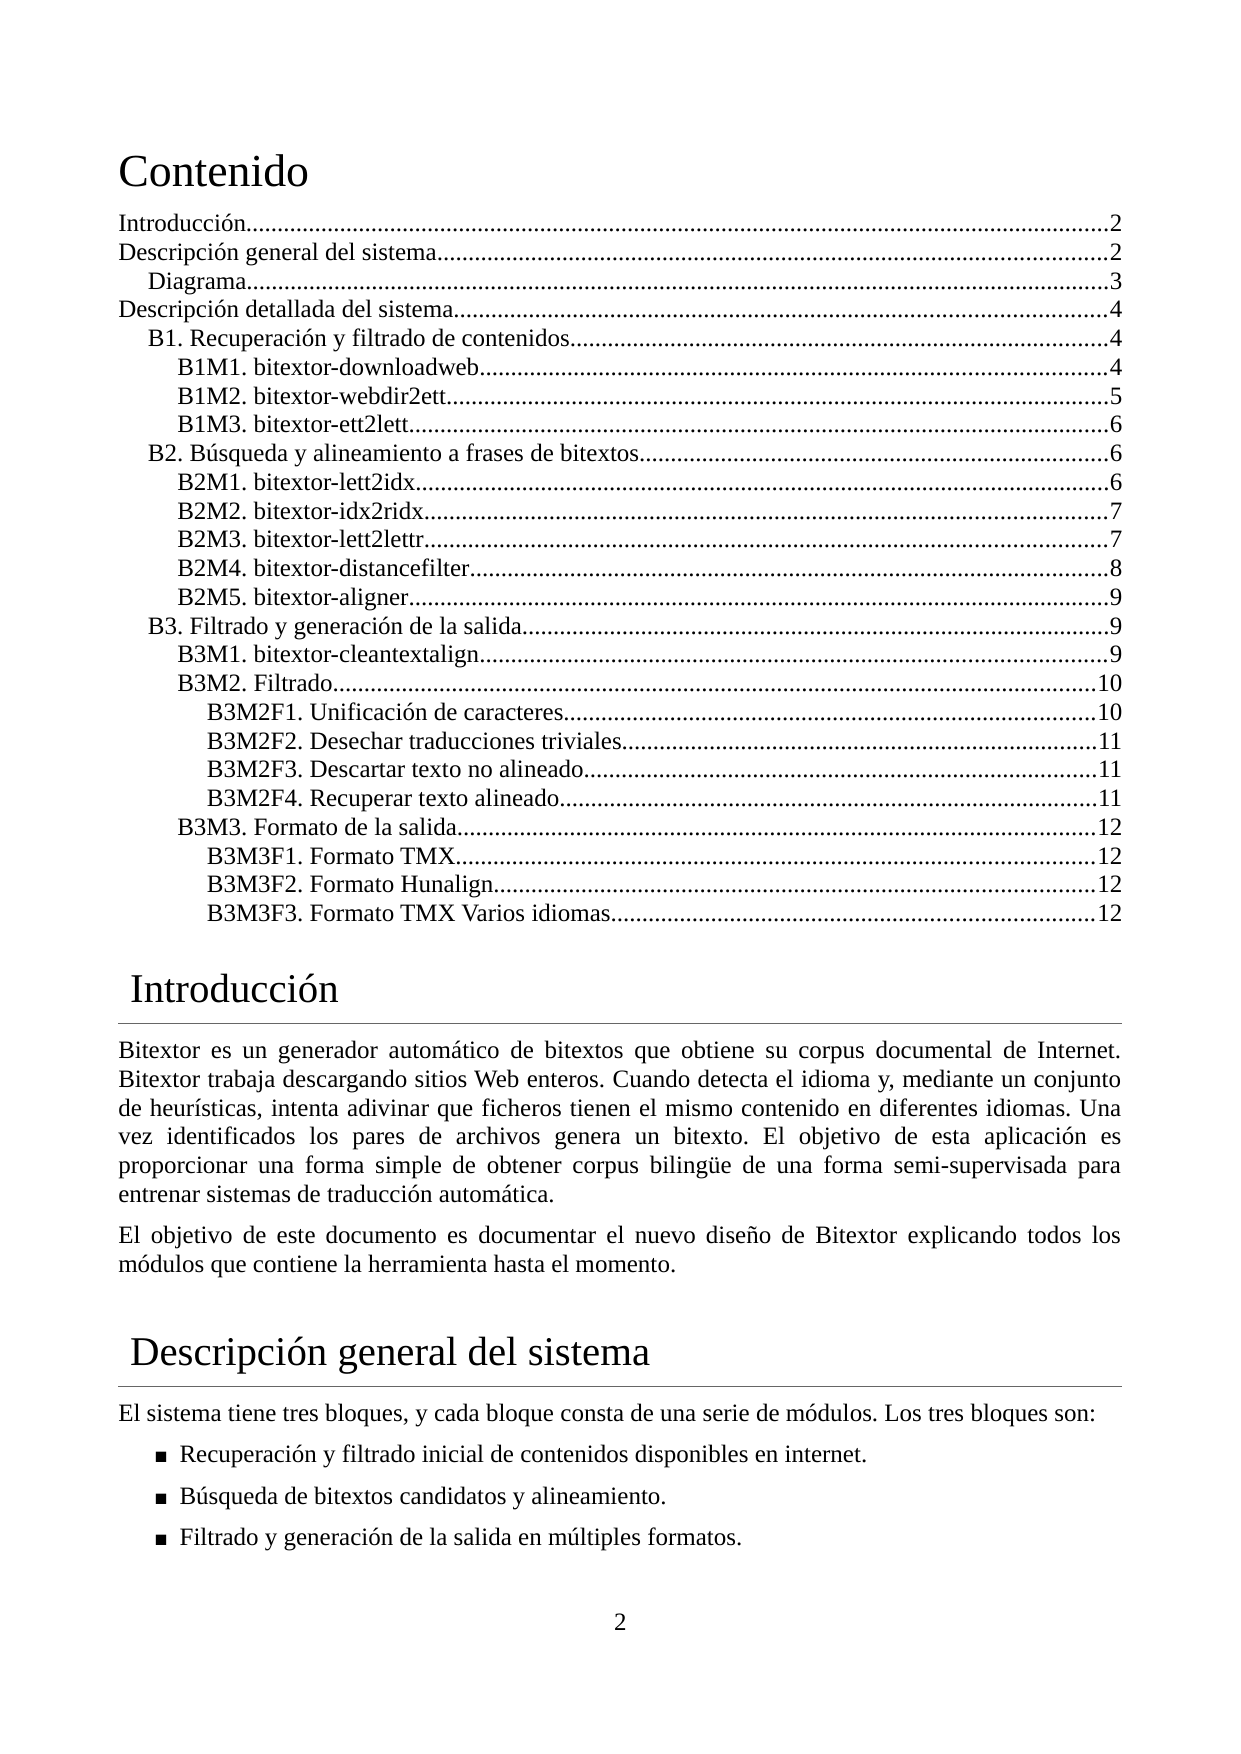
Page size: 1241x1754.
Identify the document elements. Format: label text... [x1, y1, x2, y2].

text B3M3F2. Formato Hunalign 12 [207, 869, 1122, 898]
text B1. Recuperación y filtrado de contenidos 4 [148, 323, 1122, 352]
text B2M1. bitextor-lett2idx 6 [177, 467, 1122, 496]
text B3M2F2. Desechar traducciones triviales 11 [207, 726, 1122, 754]
list Recuperación y filtrado inicial de contenidos disponibles en internet. [156, 1439, 1122, 1468]
subtitle Introducción [118, 952, 1122, 1023]
subtitle Contenido [118, 143, 1122, 196]
text Bitextor es un generador automático de bitextos que obtiene su corpus documental de Internet. Bitextor trabaja descargando sitios Web enteros. Cuando detecta el idioma y, mediante un conjunto de heurísticas, intenta adivinar que ficheros tienen el mismo contenido en diferentes idiomas. Una vez identificados los pares de archivos genera un bitexto. El objetivo de esta aplicación es proporcionar una forma simple de obtener corpus bilingüe de una forma semi-supervisada para entrenar sistemas de traducción automática. [118, 1035, 1122, 1208]
text Descripción detallada del sistema 4 [118, 294, 1122, 323]
text B3M3F1. Formato TMX 12 [207, 841, 1122, 869]
text B1M2. bitextor-webdir2ett 5 [177, 381, 1122, 409]
text B1M3. bitextor-ett2lett 6 [177, 409, 1122, 438]
text Diagrama 3 [148, 266, 1122, 294]
text B3M3. Formato de la salida 12 [177, 812, 1122, 841]
text El sistema tiene tres bloques, y cada bloque consta de una serie de módulos. Los tres bloques son: [118, 1398, 1122, 1427]
text B2. Búsqueda y alineamiento a frases de bitextos 6 [148, 438, 1122, 467]
text B3M2F1. Unificación de caracteres 10 [207, 697, 1122, 726]
list Filtrado y generación de la salida en múltiples formatos. [156, 1522, 1122, 1551]
text B2M2. bitextor-idx2ridx 7 [177, 496, 1122, 524]
text B3M2F3. Descartar texto no alineado. 11 [207, 754, 1122, 783]
text B3M3F3. Formato TMX Varios idiomas 12 [207, 898, 1122, 927]
text B3M2. Filtrado 10 [177, 668, 1122, 697]
text B3. Filtrado y generación de la salida 9 [148, 611, 1122, 639]
text B2M5. bitextor-aligner 9 [177, 582, 1122, 611]
text Descripción general del sistema 2 [118, 237, 1122, 266]
text B3M1. bitextor-cleantextalign 9 [177, 639, 1122, 668]
text B2M3. bitextor-lett2lettr 7 [177, 524, 1122, 553]
subtitle Descripción general del sistema [118, 1315, 1122, 1386]
text B2M4. bitextor-distancefilter 8 [177, 553, 1122, 582]
text El objetivo de este documento es documentar el nuevo diseño de Bitextor explicando todos los módulos que contiene la herramienta hasta el momento. [118, 1220, 1122, 1278]
text B1M1. bitextor-downloadweb 4 [177, 352, 1122, 381]
text Introducción 2 [118, 208, 1122, 237]
list Búsqueda de bitextos candidatos y alineamiento. [156, 1481, 1122, 1509]
text B3M2F4. Recuperar texto alineado 11 [207, 783, 1122, 812]
